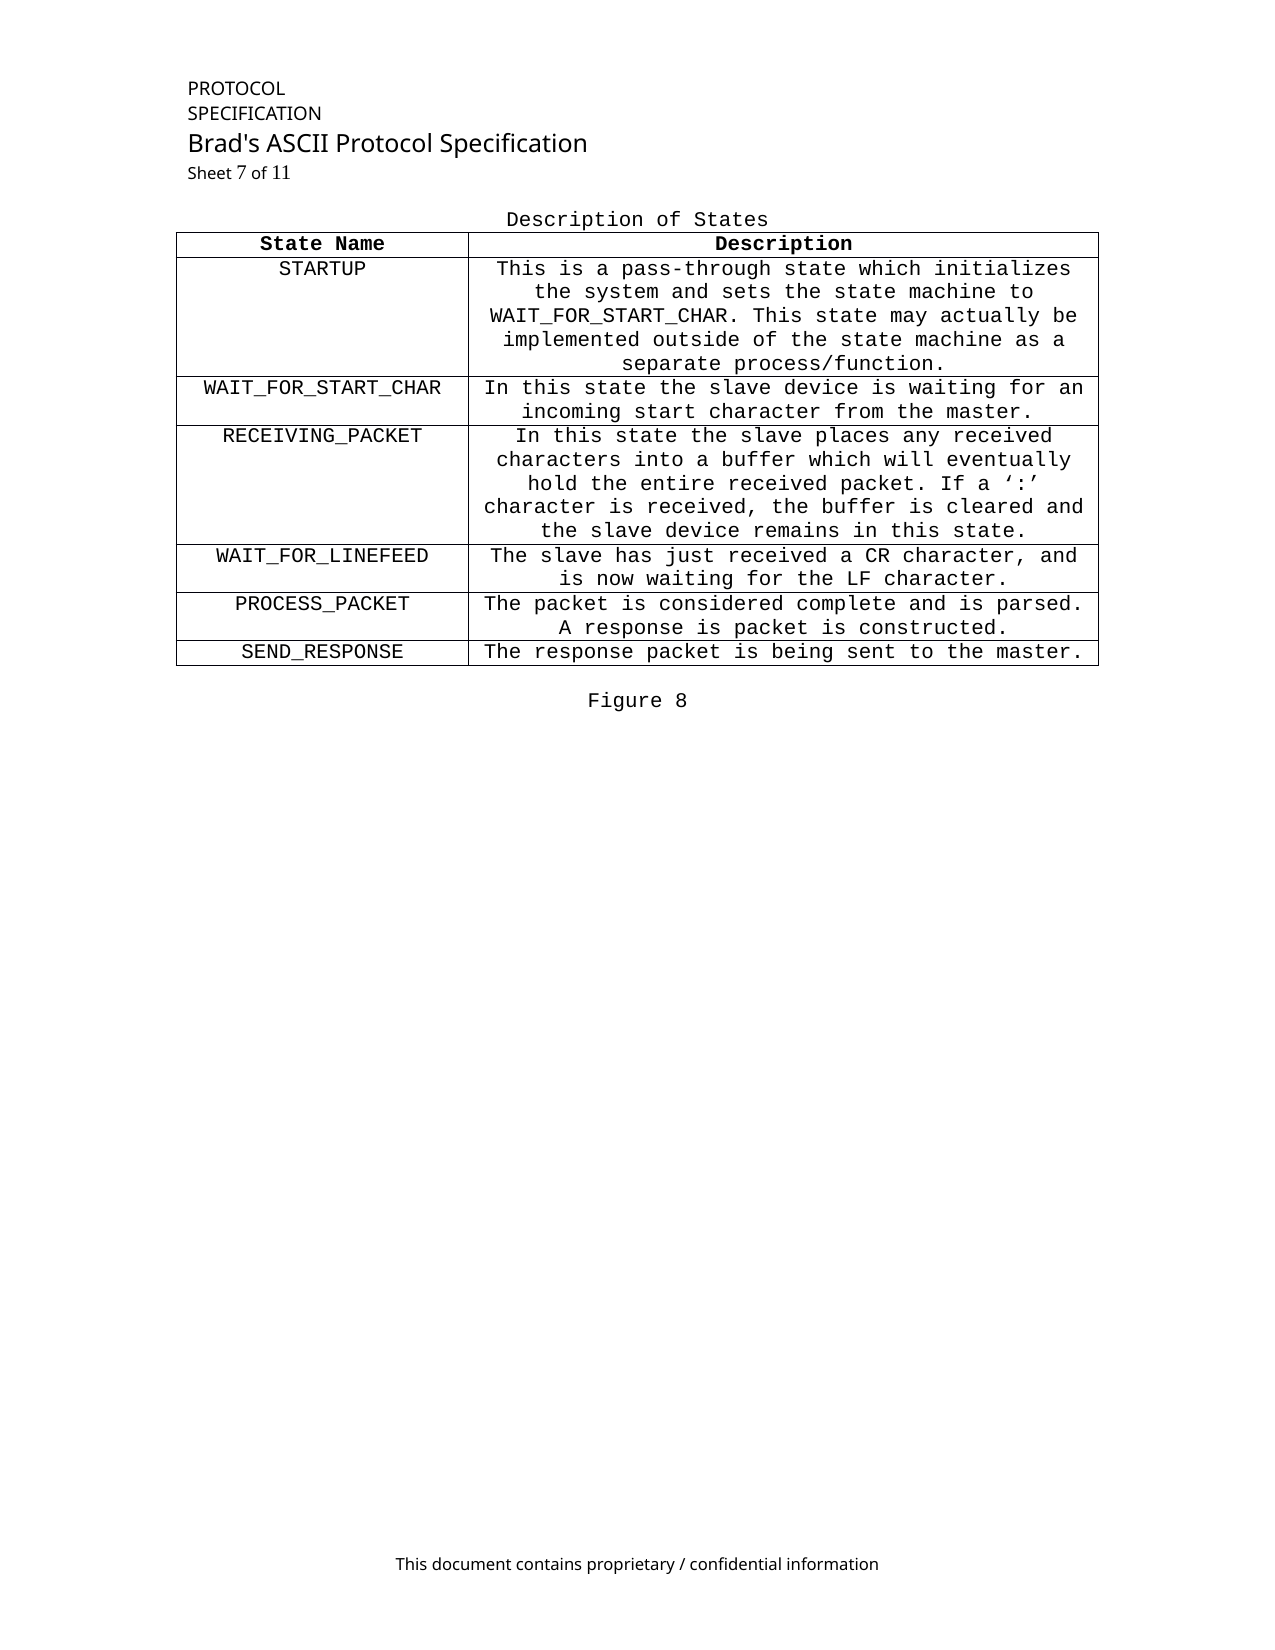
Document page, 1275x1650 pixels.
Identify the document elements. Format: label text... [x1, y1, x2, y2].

table_cell WAIT_FOR_LINEFEED [177, 545, 468, 592]
table_cell STARTUP [177, 258, 468, 376]
table_header Description [469, 233, 1098, 257]
table_cell SEND_RESPONSE [177, 641, 468, 665]
table_cell In this state the slave places any received characters into a buffer which will eventually hold the entire received packet. If a ‘:’ character is received, the buffer is cleared and the slave device remains in this state. [469, 426, 1098, 544]
table_header State Name [177, 233, 468, 257]
table_cell WAIT_FOR_START_CHAR [177, 377, 468, 424]
table_cell This is a pass-through state which initializes the system and sets the state machine to WAIT_FOR_START_CHAR. This state may actually be implemented outside of the state machine as a separate process/function. [469, 258, 1098, 376]
table_cell The packet is considered complete and is parsed. A response is packet is constructed. [469, 593, 1098, 640]
table_cell The response packet is being sent to the master. [469, 641, 1098, 665]
table_cell PROCESS_PACKET [177, 593, 468, 640]
table_cell RECEIVING_PACKET [177, 426, 468, 544]
text Description of States [187, 208, 1087, 232]
text Figure 8 [187, 690, 1087, 713]
table_cell In this state the slave device is waiting for an incoming start character from the master. [469, 377, 1098, 424]
table_cell The slave has just received a CR character, and is now waiting for the LF character. [469, 545, 1098, 592]
